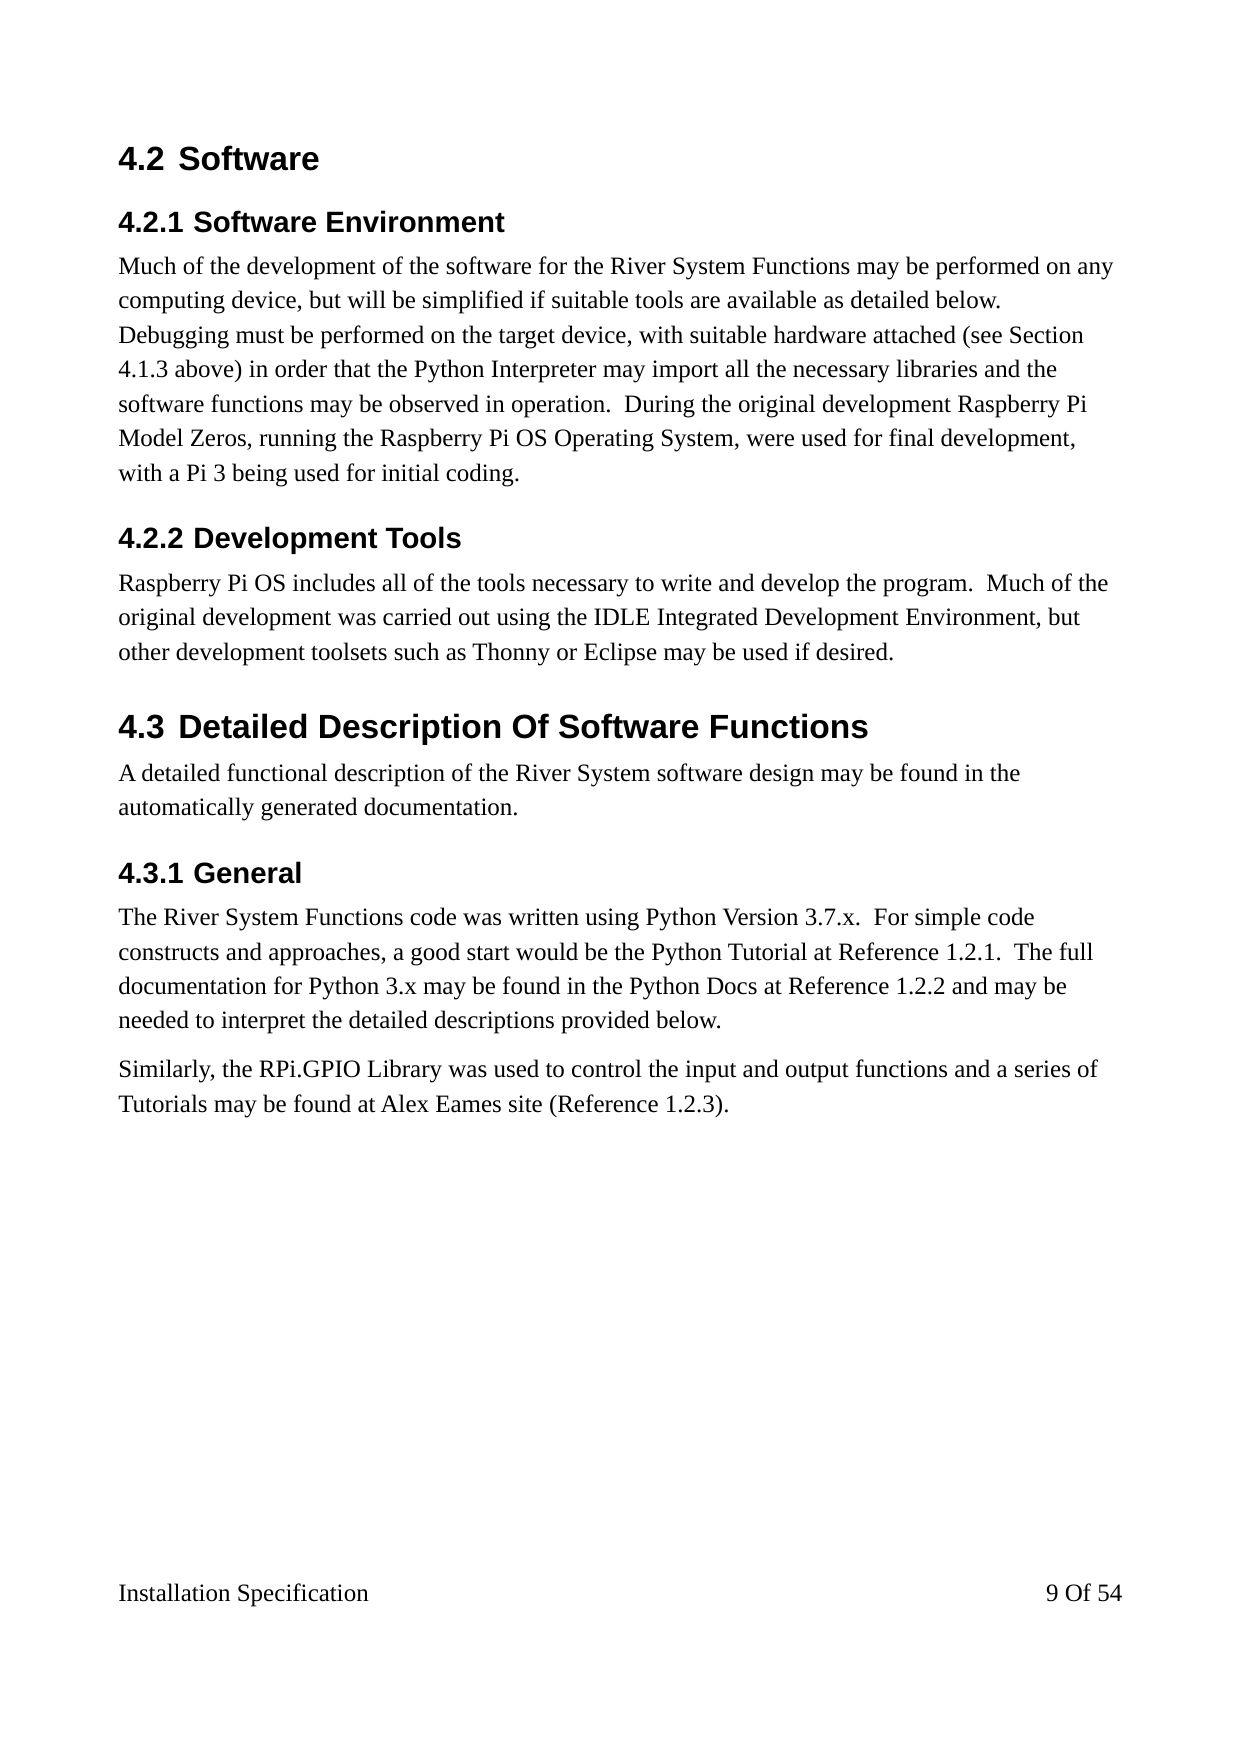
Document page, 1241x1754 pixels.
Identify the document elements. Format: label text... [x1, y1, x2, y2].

text Similarly, the RPi.GPIO Library was used to control the input and output functions and a series of Tutorials may be found at Alex Eames site (Reference 1.2.3). [118, 1054, 1122, 1118]
text Raspberry Pi OS includes all of the tools necessary to write and develop the program. Much of the original development was carried out using the IDLE Integrated Development Environment, but other development toolsets such as Thonny or Eclipse may be used if desired. [118, 568, 1122, 665]
text A detailed functional description of the River System software design may be found in the automatically generated documentation. [118, 758, 1122, 821]
text Much of the development of the software for the River System Functions may be performed on any computing device, but will be simplified if suitable tools are available as detailed below. Debugging must be performed on the target device, with suitable hardware attached (see Section 4.1.3 above) in order that the Python Interpreter may import all the necessary libraries and the software functions may be observed in operation. During the original development Raspberry Pi Model Zeros, running the Raspberry Pi OS Operating System, were used for final development, with a Pi 3 being used for initial coding. [118, 251, 1122, 487]
text The River System Functions code was written using Python Version 3.7.x. For simple code constructs and approaches, a good start would be the Python Tutorial at Reference 1.2.1. The full documentation for Python 3.x may be found in the Python Docs at Reference 1.2.2 and may be needed to interpret the detailed descriptions provided below. [118, 902, 1122, 1034]
subtitle Software Environment [118, 205, 1122, 238]
subtitle Development Tools [118, 521, 1122, 555]
subtitle Detailed Description Of Software Functions [118, 707, 1122, 745]
subtitle General [118, 856, 1122, 889]
subtitle Software [118, 139, 1122, 178]
